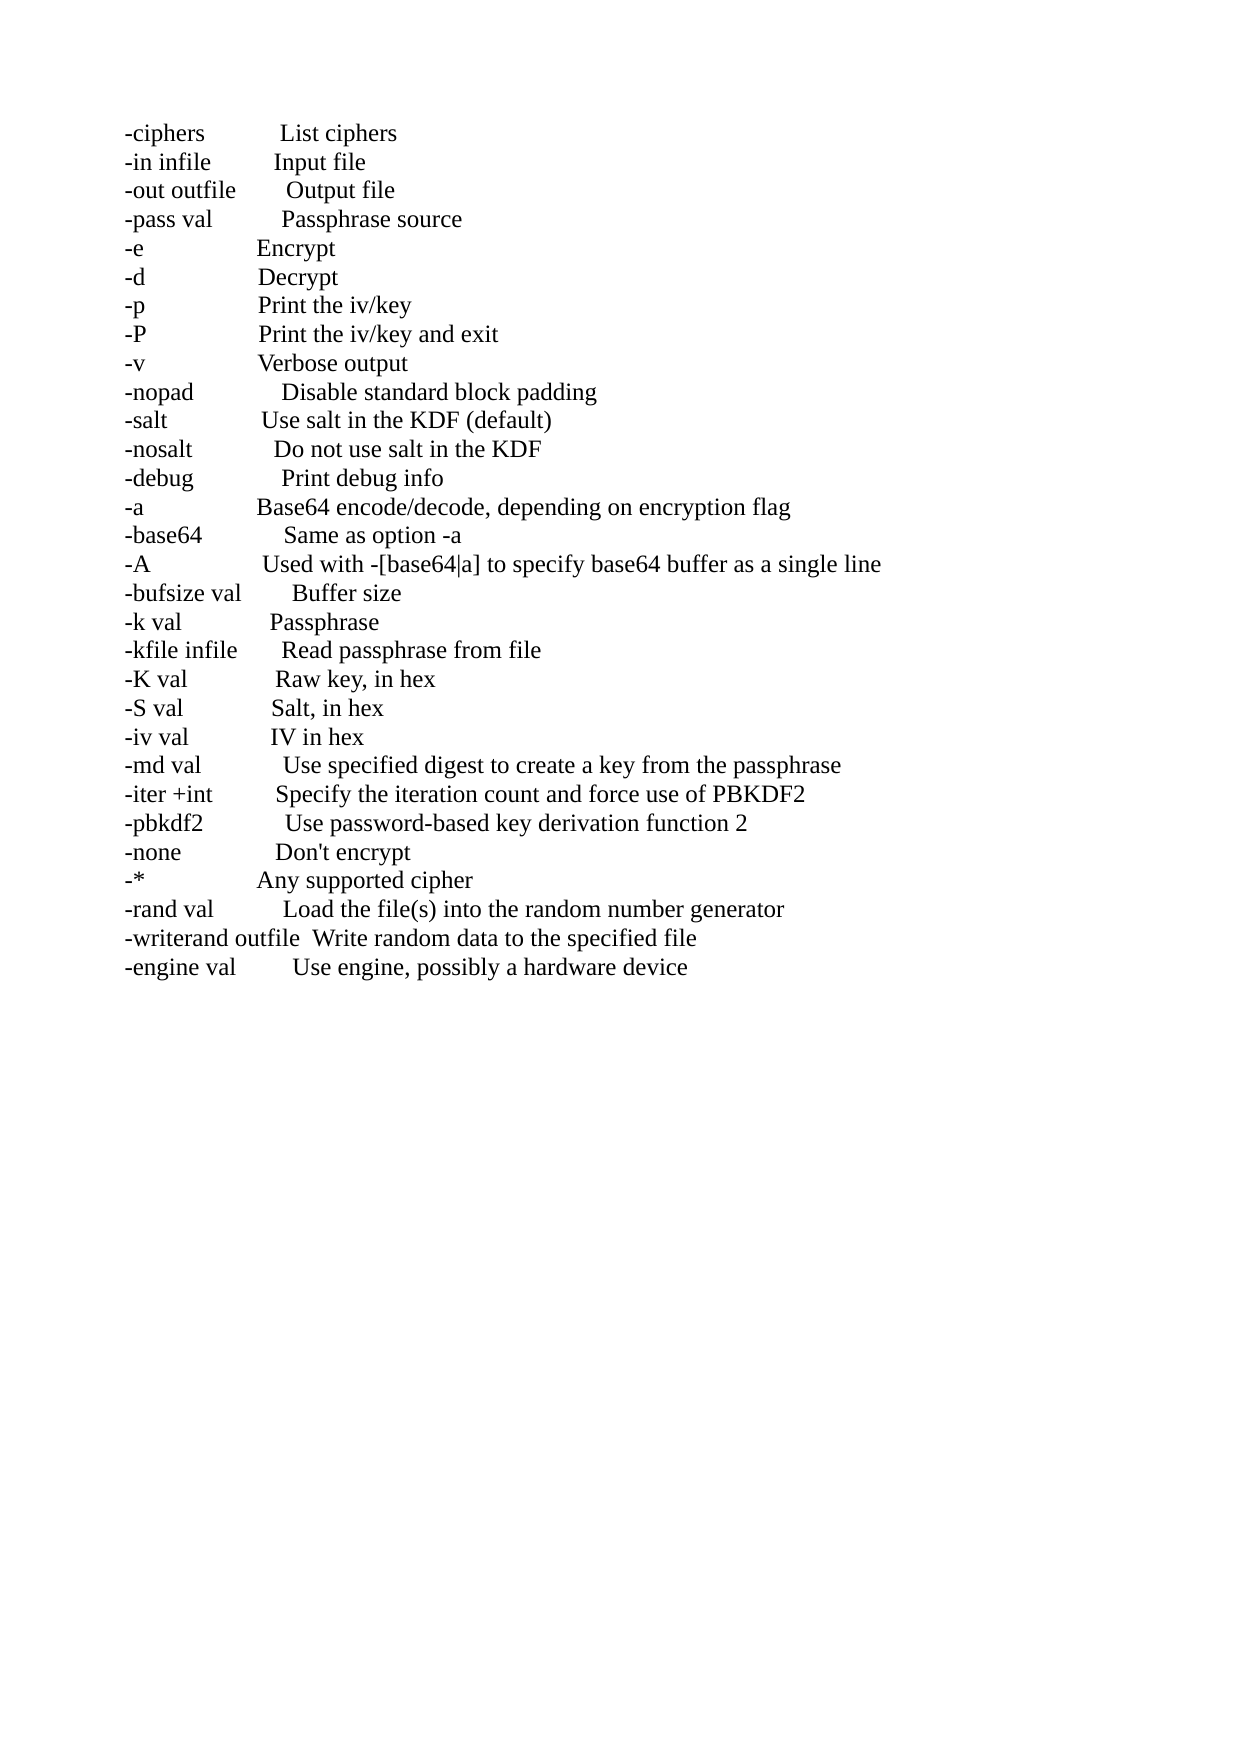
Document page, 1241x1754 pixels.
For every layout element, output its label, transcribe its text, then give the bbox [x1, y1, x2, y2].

text -e Encrypt [118, 233, 1122, 262]
text -A Used with -[base64|a] to specify base64 buffer as a single line [118, 549, 1122, 578]
text -nosalt Do not use salt in the KDF [118, 434, 1122, 463]
text -p Print the iv/key [118, 291, 1122, 319]
text -ciphers List ciphers [118, 118, 1122, 147]
text -rand val Load the file(s) into the random number generator [118, 894, 1122, 923]
text -d Decrypt [118, 262, 1122, 291]
text -a Base64 encode/decode, depending on encryption flag [118, 492, 1122, 521]
text -iter +int Specify the iteration count and force use of PBKDF2 [118, 779, 1122, 808]
text -v Verbose output [118, 348, 1122, 377]
text -* Any supported cipher [118, 866, 1122, 894]
text -in infile Input file [118, 147, 1122, 176]
text -md val Use specified digest to create a key from the passphrase [118, 751, 1122, 779]
text -pbkdf2 Use password-based key derivation function 2 [118, 808, 1122, 837]
text -S val Salt, in hex [118, 693, 1122, 722]
text -kfile infile Read passphrase from file [118, 636, 1122, 664]
text -k val Passphrase [118, 607, 1122, 636]
text -none Don't encrypt [118, 837, 1122, 866]
text -pass val Passphrase source [118, 204, 1122, 233]
text -P Print the iv/key and exit [118, 319, 1122, 348]
text -out outfile Output file [118, 176, 1122, 204]
text -writerand outfile Write random data to the specified file [118, 923, 1122, 952]
text -K val Raw key, in hex [118, 664, 1122, 693]
text -engine val Use engine, possibly a hardware device [118, 952, 1122, 981]
text -nopad Disable standard block padding [118, 377, 1122, 406]
text -salt Use salt in the KDF (default) [118, 406, 1122, 434]
text -base64 Same as option -a [118, 521, 1122, 549]
text -bufsize val Buffer size [118, 578, 1122, 607]
text -debug Print debug info [118, 463, 1122, 492]
text -iv val IV in hex [118, 722, 1122, 751]
